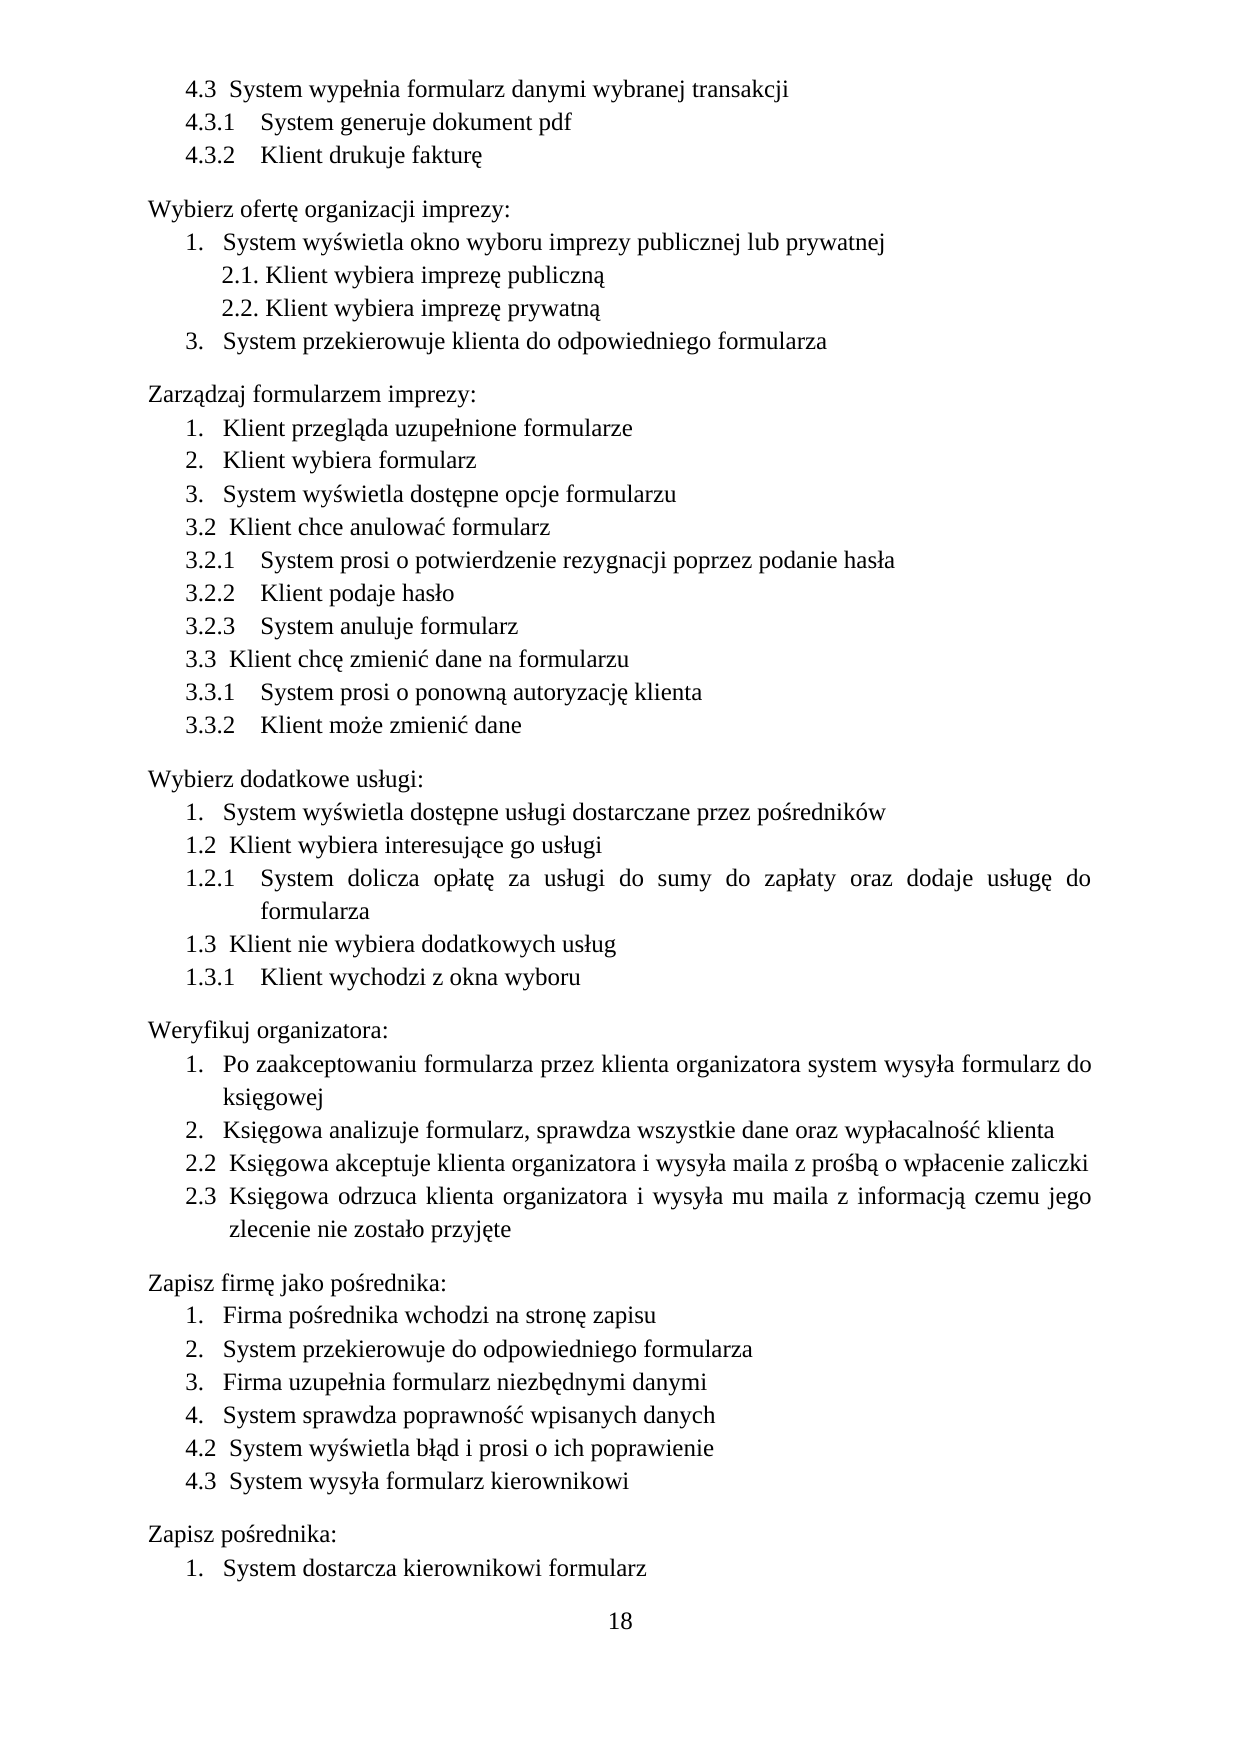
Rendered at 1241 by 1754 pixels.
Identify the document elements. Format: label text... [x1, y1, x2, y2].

list System wypełnia formularz danymi wybranej transakcji [185, 74, 1093, 102]
list Klient wybiera imprezę publiczną [221, 260, 1093, 288]
list Klient wybiera imprezę prywatną [221, 293, 1093, 321]
list System prosi o ponowną autoryzację klienta [185, 677, 1093, 706]
list System prosi o potwierdzenie rezygnacji poprzez podanie hasła [185, 545, 1093, 573]
subtitle Zapisz firmę jako pośrednika: [148, 1268, 1093, 1296]
subtitle Wybierz ofertę organizacji imprezy: [148, 194, 1093, 222]
list Firma pośrednika wchodzi na stronę zapisu [185, 1301, 1093, 1329]
subtitle Zarządzaj formularzem imprezy: [148, 379, 1093, 408]
subtitle Weryfikuj organizatora: [148, 1016, 1093, 1044]
list Klient podaje hasło [185, 578, 1093, 606]
list System przekierowuje klienta do odpowiedniego formularza [185, 326, 1093, 354]
list Księgowa odrzuca klienta organizatora i wysyła mu maila z informacją czemu jego zlecenie nie zostało przyjęte [185, 1181, 1093, 1242]
list Klient wychodzi z okna wyboru [185, 962, 1093, 991]
list System wyświetla dostępne opcje formularzu [185, 479, 1093, 507]
list Klient chce anulować formularz [185, 512, 1093, 540]
list System generuje dokument pdf [185, 107, 1093, 136]
list Klient chcę zmienić dane na formularzu [185, 644, 1093, 672]
list System wyświetla błąd i prosi o ich poprawienie [185, 1433, 1093, 1461]
list System przekierowuje do odpowiedniego formularza [185, 1334, 1093, 1362]
subtitle Wybierz dodatkowe usługi: [148, 764, 1093, 792]
list Księgowa analizuje formularz, sprawdza wszystkie dane oraz wypłacalność klienta [185, 1115, 1093, 1143]
list Klient wybiera interesujące go usługi [185, 830, 1093, 858]
list System dostarcza kierownikowi formularz [185, 1553, 1093, 1581]
list Klient nie wybiera dodatkowych usług [185, 929, 1093, 957]
subtitle Zapisz pośrednika: [148, 1519, 1093, 1548]
list Klient drukuje fakturę [185, 140, 1093, 168]
list Klient wybiera formularz [185, 446, 1093, 474]
list System wysyła formularz kierownikowi [185, 1466, 1093, 1494]
list System wyświetla okno wyboru imprezy publicznej lub prywatnej [185, 227, 1093, 255]
list System wyświetla dostępne usługi dostarczane przez pośredników [185, 797, 1093, 825]
list Po zaakceptowaniu formularza przez klienta organizatora system wysyła formularz do księgowej [185, 1049, 1093, 1110]
list Klient może zmienić dane [185, 710, 1093, 738]
list Klient przegląda uzupełnione formularze [185, 413, 1093, 441]
list System sprawdza poprawność wpisanych danych [185, 1400, 1093, 1428]
list System anuluje formularz [185, 611, 1093, 639]
list System dolicza opłatę za usługi do sumy do zapłaty oraz dodaje usługę do formularza [185, 863, 1093, 924]
list Firma uzupełnia formularz niezbędnymi danymi [185, 1367, 1093, 1395]
list Księgowa akceptuje klienta organizatora i wysyła maila z prośbą o wpłacenie zaliczki [185, 1148, 1093, 1176]
